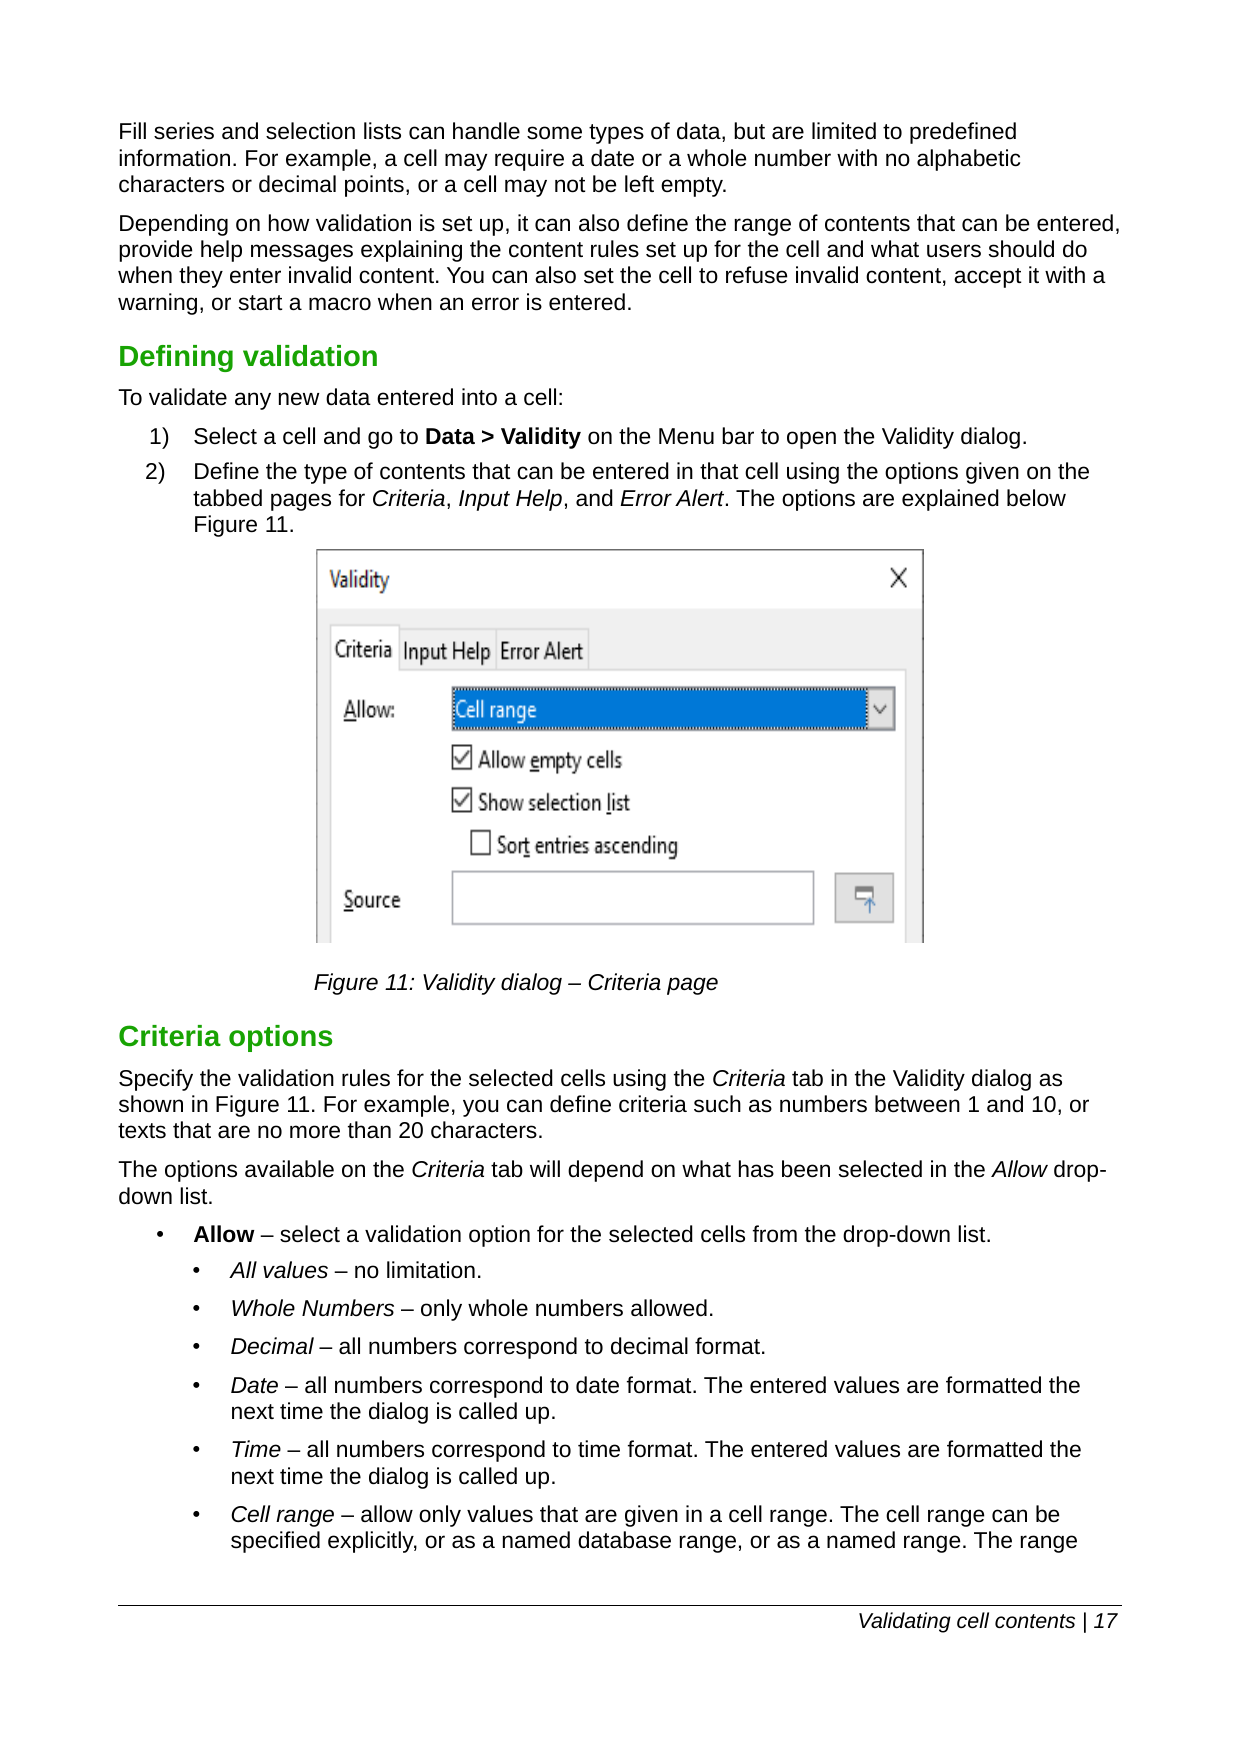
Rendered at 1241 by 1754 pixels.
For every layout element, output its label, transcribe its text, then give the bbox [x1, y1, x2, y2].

text The options available on the Criteria tab will depend on what has been selected in the Allow drop-down list. [118, 1156, 1122, 1209]
subtitle Criteria options [118, 1019, 1122, 1053]
subtitle Defining validation [118, 339, 1122, 372]
list Decimal – all numbers correspond to decimal format. [192, 1333, 1122, 1360]
list Select a cell and go to Data > Validity on the Menu bar to open the Validity dialog. [169, 423, 1122, 449]
text Depending on how validation is set up, it can also define the range of contents that can be entered, provide help messages explaining the content rules set up for the cell and what users should do when they enter invalid content. You can also set the cell to refuse invalid content, accept it with a warning, or start a macro when an error is entered. [118, 210, 1122, 315]
list Date – all numbers correspond to date format. The entered values are formatted the next time the dialog is called up. [192, 1372, 1122, 1424]
text Specify the validation rules for the selected cells using the Criteria tab in the Validity dialog as shown in Figure 11. For example, you can define criteria such as numbers between 1 and 10, or texts that are no more than 20 characters. [118, 1065, 1122, 1144]
text Figure 11: Validity dialog – Criteria page [313, 549, 927, 996]
list Time – all numbers correspond to time format. The entered values are formatted the next time the dialog is called up. [192, 1436, 1122, 1489]
text Fill series and selection lists can handle some types of data, but are limited to predefined information. For example, a cell may require a date or a whole number with no alphabetic characters or decimal points, or a cell may not be left empty. [118, 118, 1122, 197]
list All values – no limitation. [192, 1257, 1122, 1283]
picture [316, 549, 924, 943]
list Define the type of contents that can be entered in that cell using the options given on the tabbed pages for Criteria, Input Help, and Error Alert. The options are explained below Figure 11. [165, 458, 1122, 537]
list Whole Numbers – only whole numbers allowed. [192, 1295, 1122, 1321]
text To validate any new data entered into a cell: [118, 384, 1122, 410]
list Cell range – allow only values that are given in a cell range. The cell range can be specified explicitly, or as a named database range, or as a named range. The range [192, 1501, 1122, 1554]
list Allow – select a validation option for the selected cells from the drop-down list. [156, 1221, 1122, 1248]
